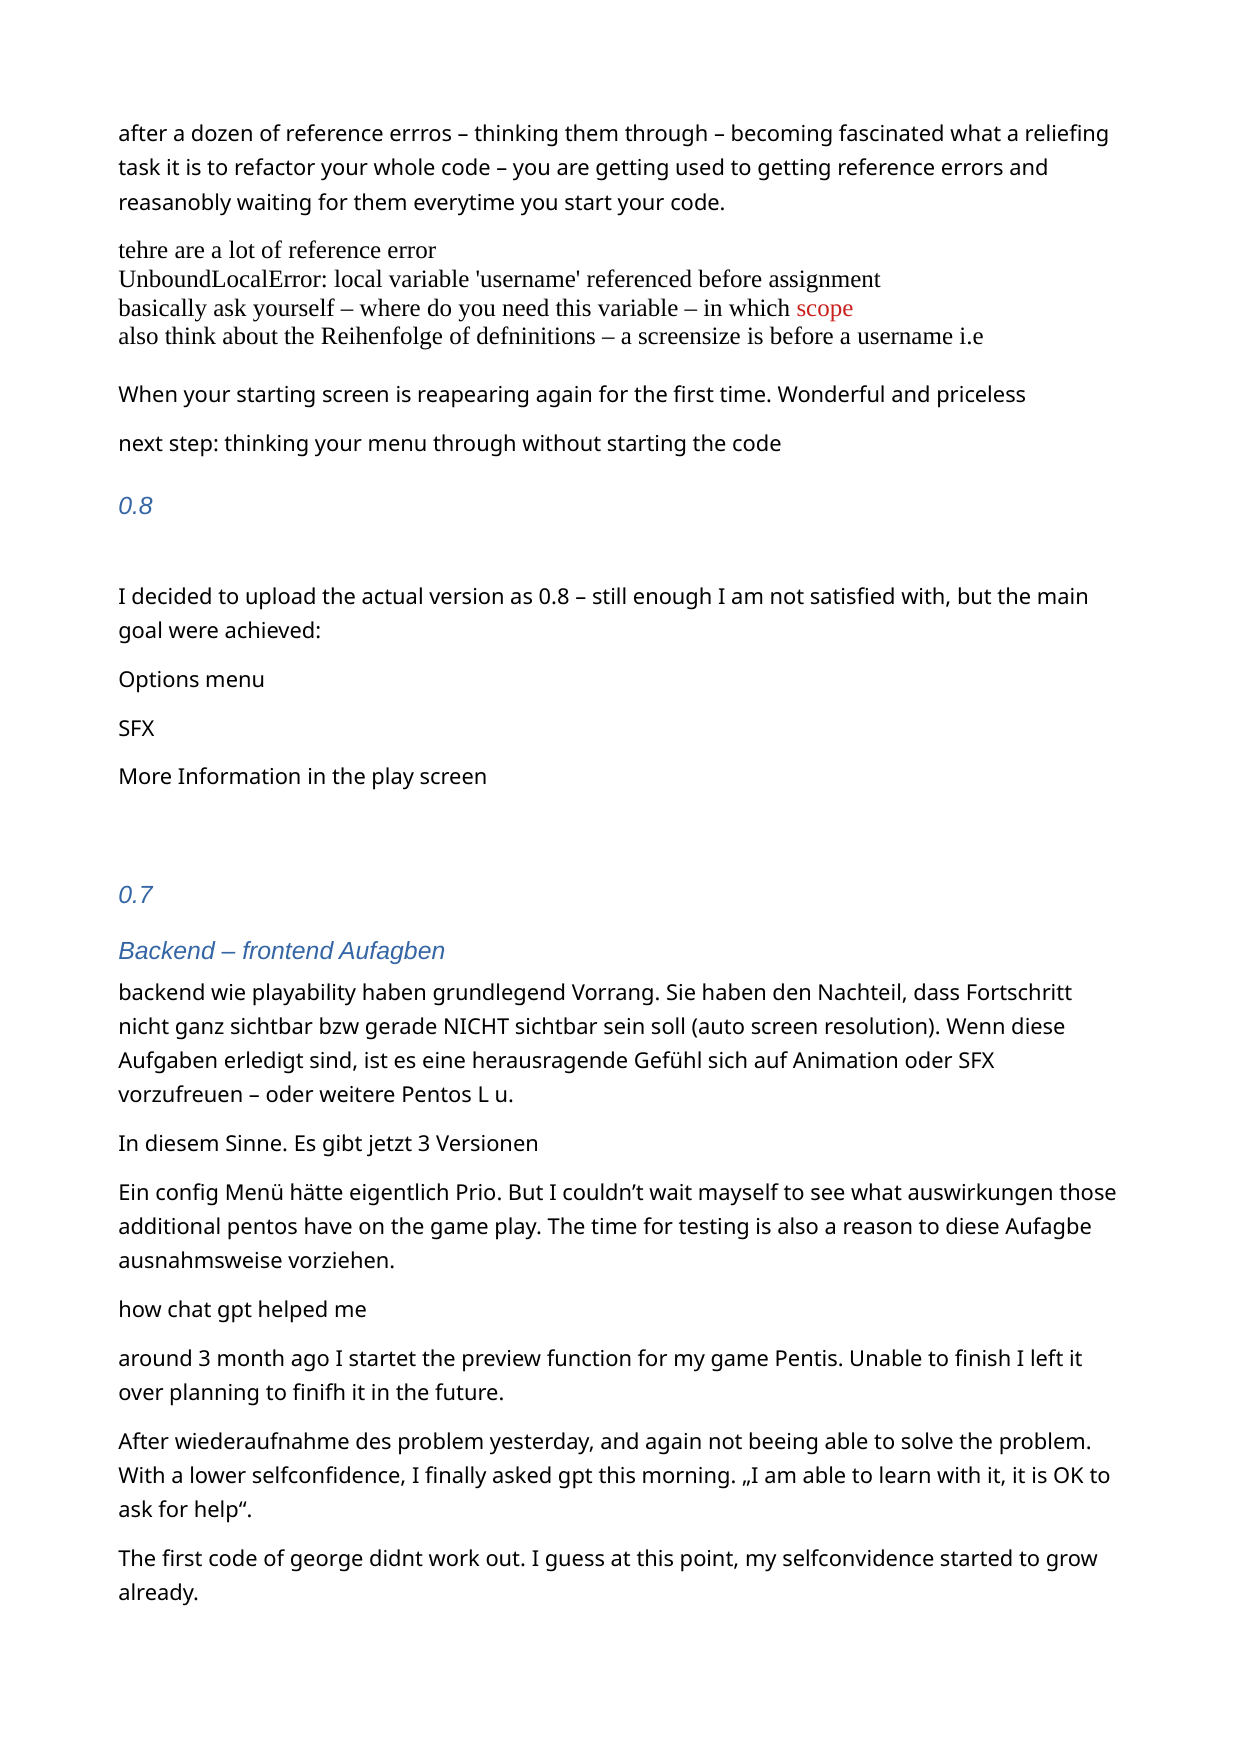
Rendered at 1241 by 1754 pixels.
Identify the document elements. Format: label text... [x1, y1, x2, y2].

text SFX [118, 712, 1122, 742]
text Options menu [118, 664, 1122, 693]
text how chat gpt helped me [118, 1294, 1122, 1324]
text In diesem Sinne. Es gibt jetzt 3 Versionen [118, 1128, 1122, 1158]
text backend wie playability haben grundlegend Vorrang. Sie haben den Nachteil, dass Fortschritt nicht ganz sichtbar bzw gerade NICHT sichtbar sein soll (auto screen resolution). Wenn diese Aufgaben erledigt sind, ist es eine herausragende Gefühl sich auf Animation oder SFX vorzufreuen – oder weitere Pentos L u. [118, 977, 1122, 1109]
text Ein config Menü hätte eigentlich Prio. But I couldn’t wait mayself to see what auswirkungen those additional pentos have on the game play. The time for testing is also a reason to diese Aufagbe ausnahmsweise vorziehen. [118, 1177, 1122, 1275]
text The first code of george didnt work out. I guess at this point, my selfconvidence started to grow already. [118, 1543, 1122, 1607]
text also think about the Reihenfolge of defninitions – a screensize is before a username i.e [118, 321, 1122, 350]
text basically ask yourself – where do you need this variable – in which scope [118, 293, 1122, 321]
text I decided to upload the actual version as 0.8 – still enough I am not satisfied with, but the main goal were achieved: [118, 581, 1122, 645]
subtitle 0.7 [118, 880, 1122, 909]
text UnboundLocalError: local variable 'username' referenced before assignment [118, 264, 1122, 293]
text tehre are a lot of reference error [118, 235, 1122, 264]
text When your starting screen is reapearing again for the first time. Wonderful and priceless [118, 379, 1122, 409]
text around 3 month ago I startet the preview function for my game Pentis. Unable to finish I left it over planning to finifh it in the future. [118, 1343, 1122, 1407]
subtitle 0.8 [118, 491, 1122, 519]
text After wiederaufnahme des problem yesterday, and again not beeing able to solve the problem. With a lower selfconfidence, I finally asked gpt this morning. „I am able to learn with it, it is OK to ask for help“. [118, 1426, 1122, 1524]
text after a dozen of reference errros – thinking them through – becoming fascinated what a reliefing task it is to refactor your whole code – you are getting used to getting reference errors and reasanobly waiting for them everytime you start your code. [118, 118, 1122, 216]
text next step: thinking your menu through without starting the code [118, 428, 1122, 457]
subtitle Backend – frontend Aufagben [118, 936, 1122, 964]
text More Information in the play screen [118, 761, 1122, 791]
